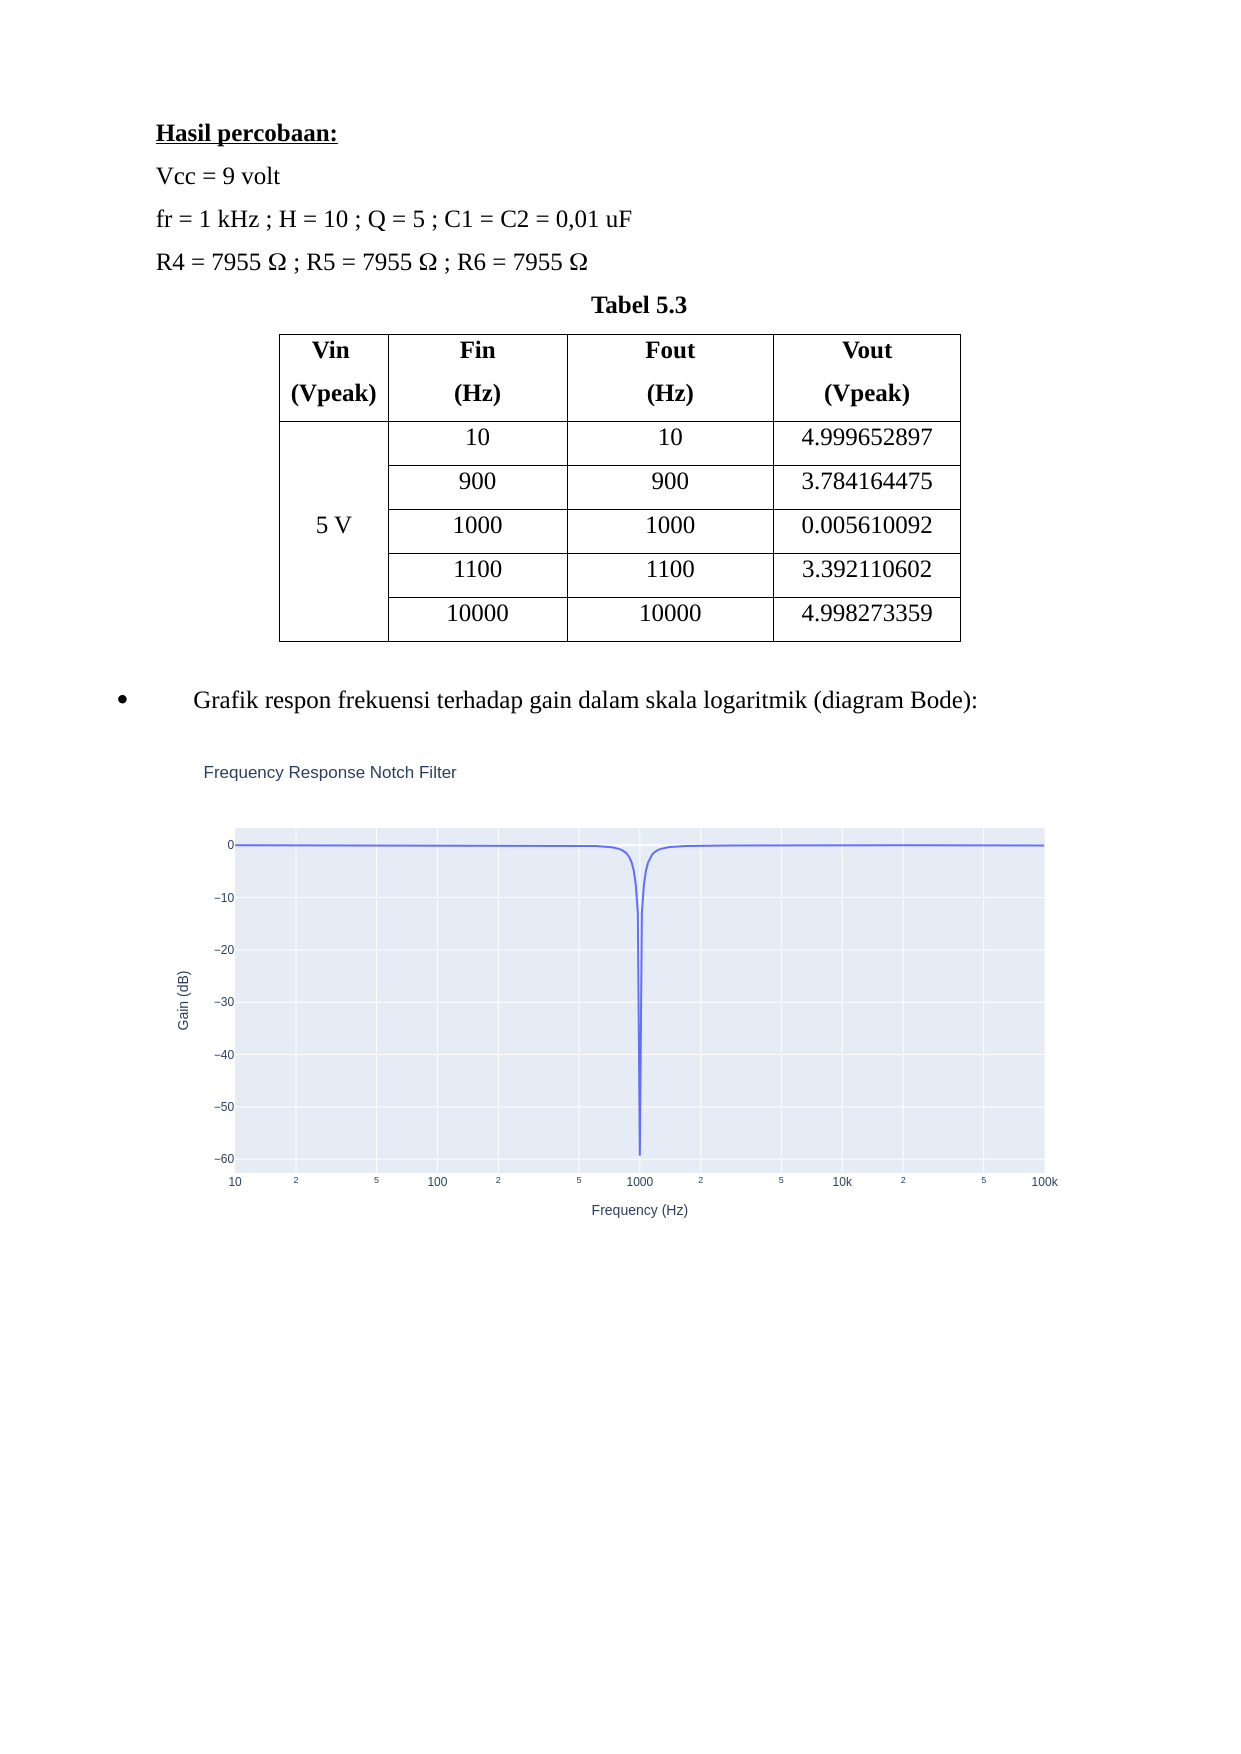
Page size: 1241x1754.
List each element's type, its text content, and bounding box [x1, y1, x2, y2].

text Hasil percobaan: [156, 118, 1122, 147]
table_header Vout (Vpeak) [774, 335, 960, 421]
table_header Fin (Hz) [389, 335, 567, 421]
table_cell 10000 [389, 598, 567, 641]
text Vcc = 9 volt [156, 161, 1122, 190]
text fr = 1 kHz ; H = 10 ; Q = 5 ; C1 = C2 = 0,01 uF [156, 204, 1122, 233]
table_cell 5 V [280, 422, 388, 641]
table_cell 1000 [568, 510, 773, 553]
table_cell 1000 [389, 510, 567, 553]
list Grafik respon frekuensi terhadap gain dalam skala logaritmik (diagram Bode): [118, 685, 1122, 714]
table_cell 900 [389, 466, 567, 509]
table_cell 1100 [389, 554, 567, 597]
table_header Fout (Hz) [568, 335, 773, 421]
text Tabel 5.3 [156, 291, 1122, 319]
table_cell 10 [568, 422, 773, 465]
table_cell 10 [389, 422, 567, 465]
table_cell 10000 [568, 598, 773, 641]
table_cell 900 [568, 466, 773, 509]
table_cell 1100 [568, 554, 773, 597]
table_cell 4.999652897 [774, 422, 960, 465]
text R4 = 7955  ; R5 = 7955  ; R6 = 7955  [156, 247, 1122, 276]
table_cell 0.005610092 [774, 510, 960, 553]
table_cell 4.998273359 [774, 598, 960, 641]
table_cell 3.392110602 [774, 554, 960, 597]
table_header Vin (Vpeak) [280, 335, 388, 421]
picture [155, 728, 1123, 1252]
table_cell 3.784164475 [774, 466, 960, 509]
